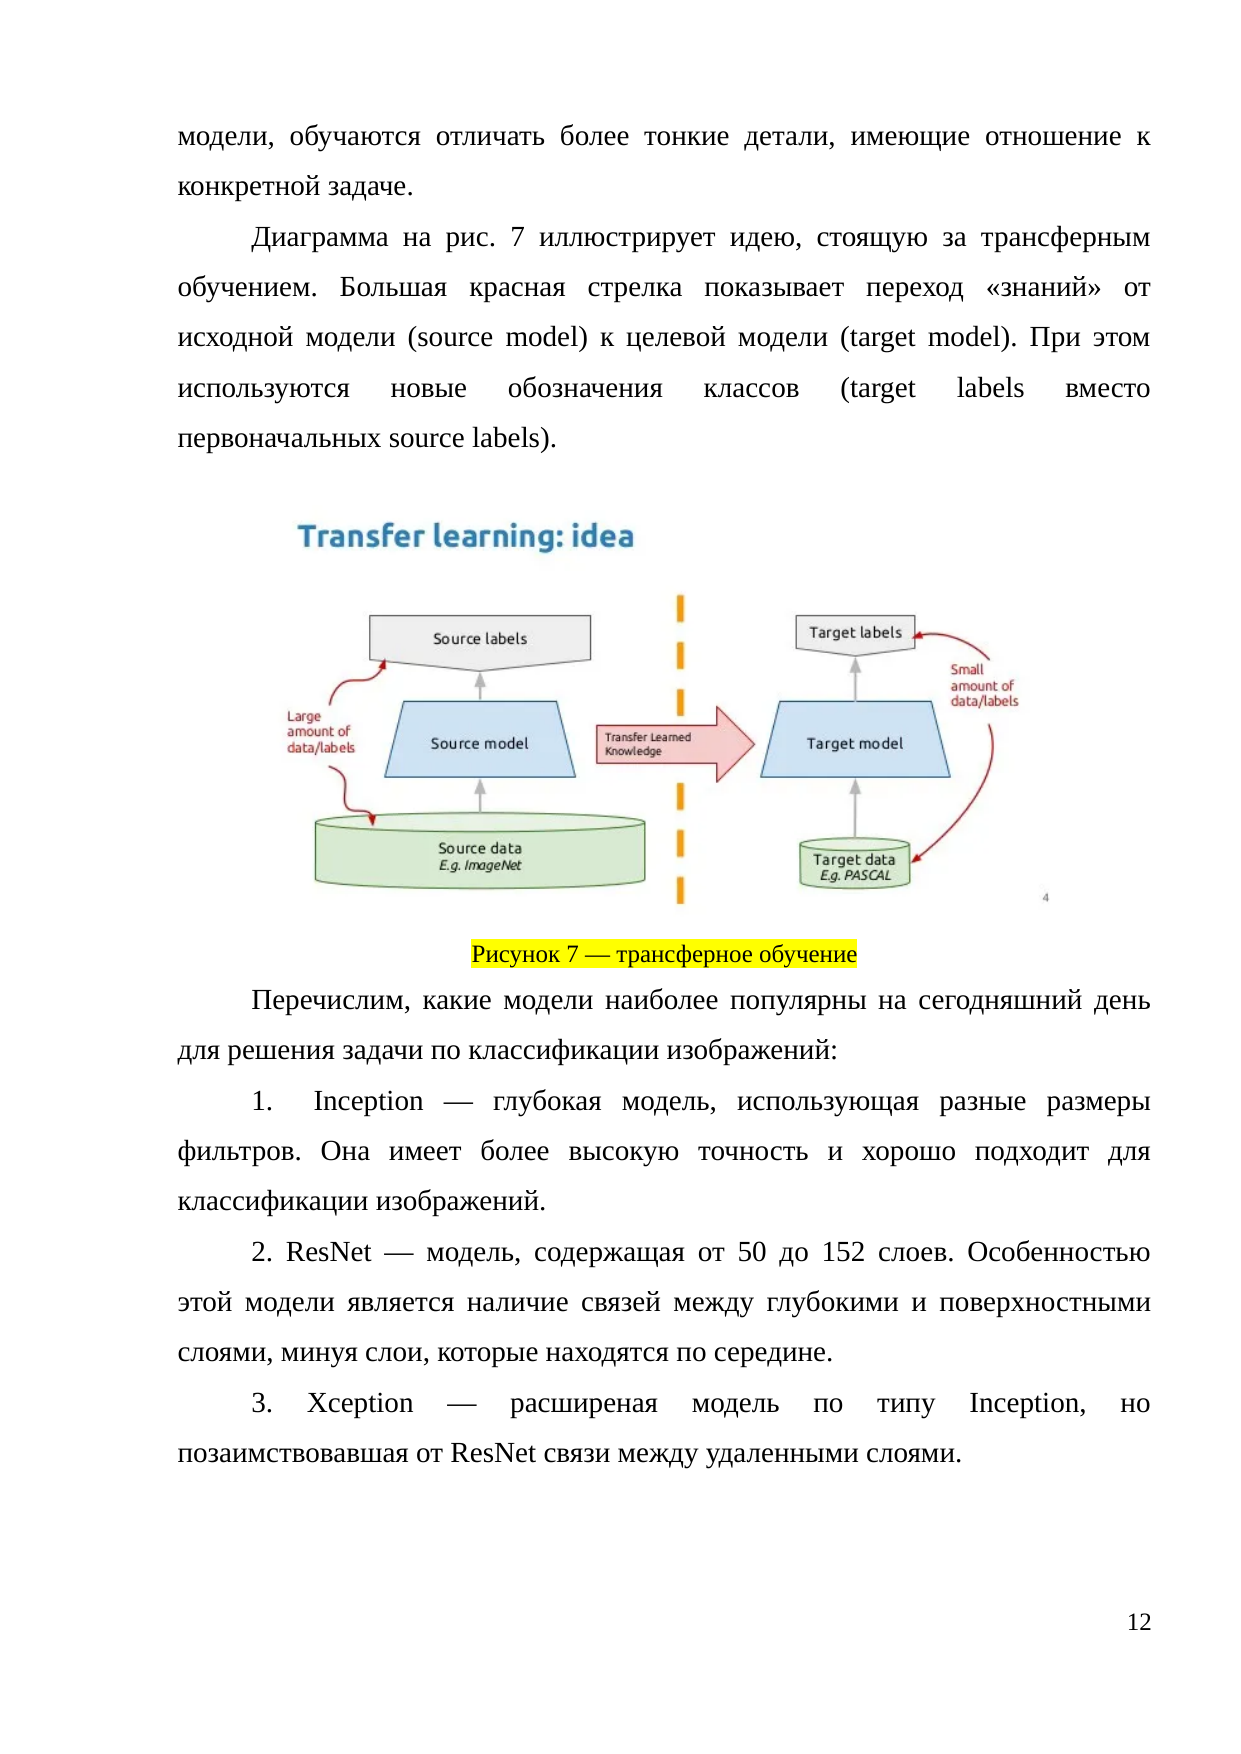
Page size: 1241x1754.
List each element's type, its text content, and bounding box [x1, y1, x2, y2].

text Перечислим, какие модели наиболее популярны на сегодняшний день для решения задачи по классификации изображений: [177, 982, 1152, 1066]
text 2. ResNet — модель, содержащая от 50 до 152 слоев. Особенностью этой модели является наличие связей между глубокими и поверхностными слоями, минуя слои, которые находятся по середине. [177, 1234, 1152, 1368]
text 1. Inception — глубокая модель, использующая разные размеры фильтров. Она имеет более высокую точность и хорошо подходит для классификации изображений. [177, 1083, 1152, 1217]
text 3. Xception — расширеная модель по типу Inception, но позаимствовавшая от ResNet связи между удаленными слоями. [177, 1385, 1152, 1468]
text Рисунок 7 — трансферное обучение [177, 939, 1152, 968]
picture [262, 470, 1067, 923]
text модели, обучаются отличать более тонкие детали, имеющие отношение к конкретной задаче. [177, 118, 1152, 202]
text Диаграмма на рис. 7 иллюстрирует идею, стоящую за трансферным обучением. Большая красная стрелка показывает переход «знаний» от исходной модели (source model) к целевой модели (target model). При этом используются новые обозначения классов (target labels вместо первоначальных source labels). [177, 219, 1152, 453]
